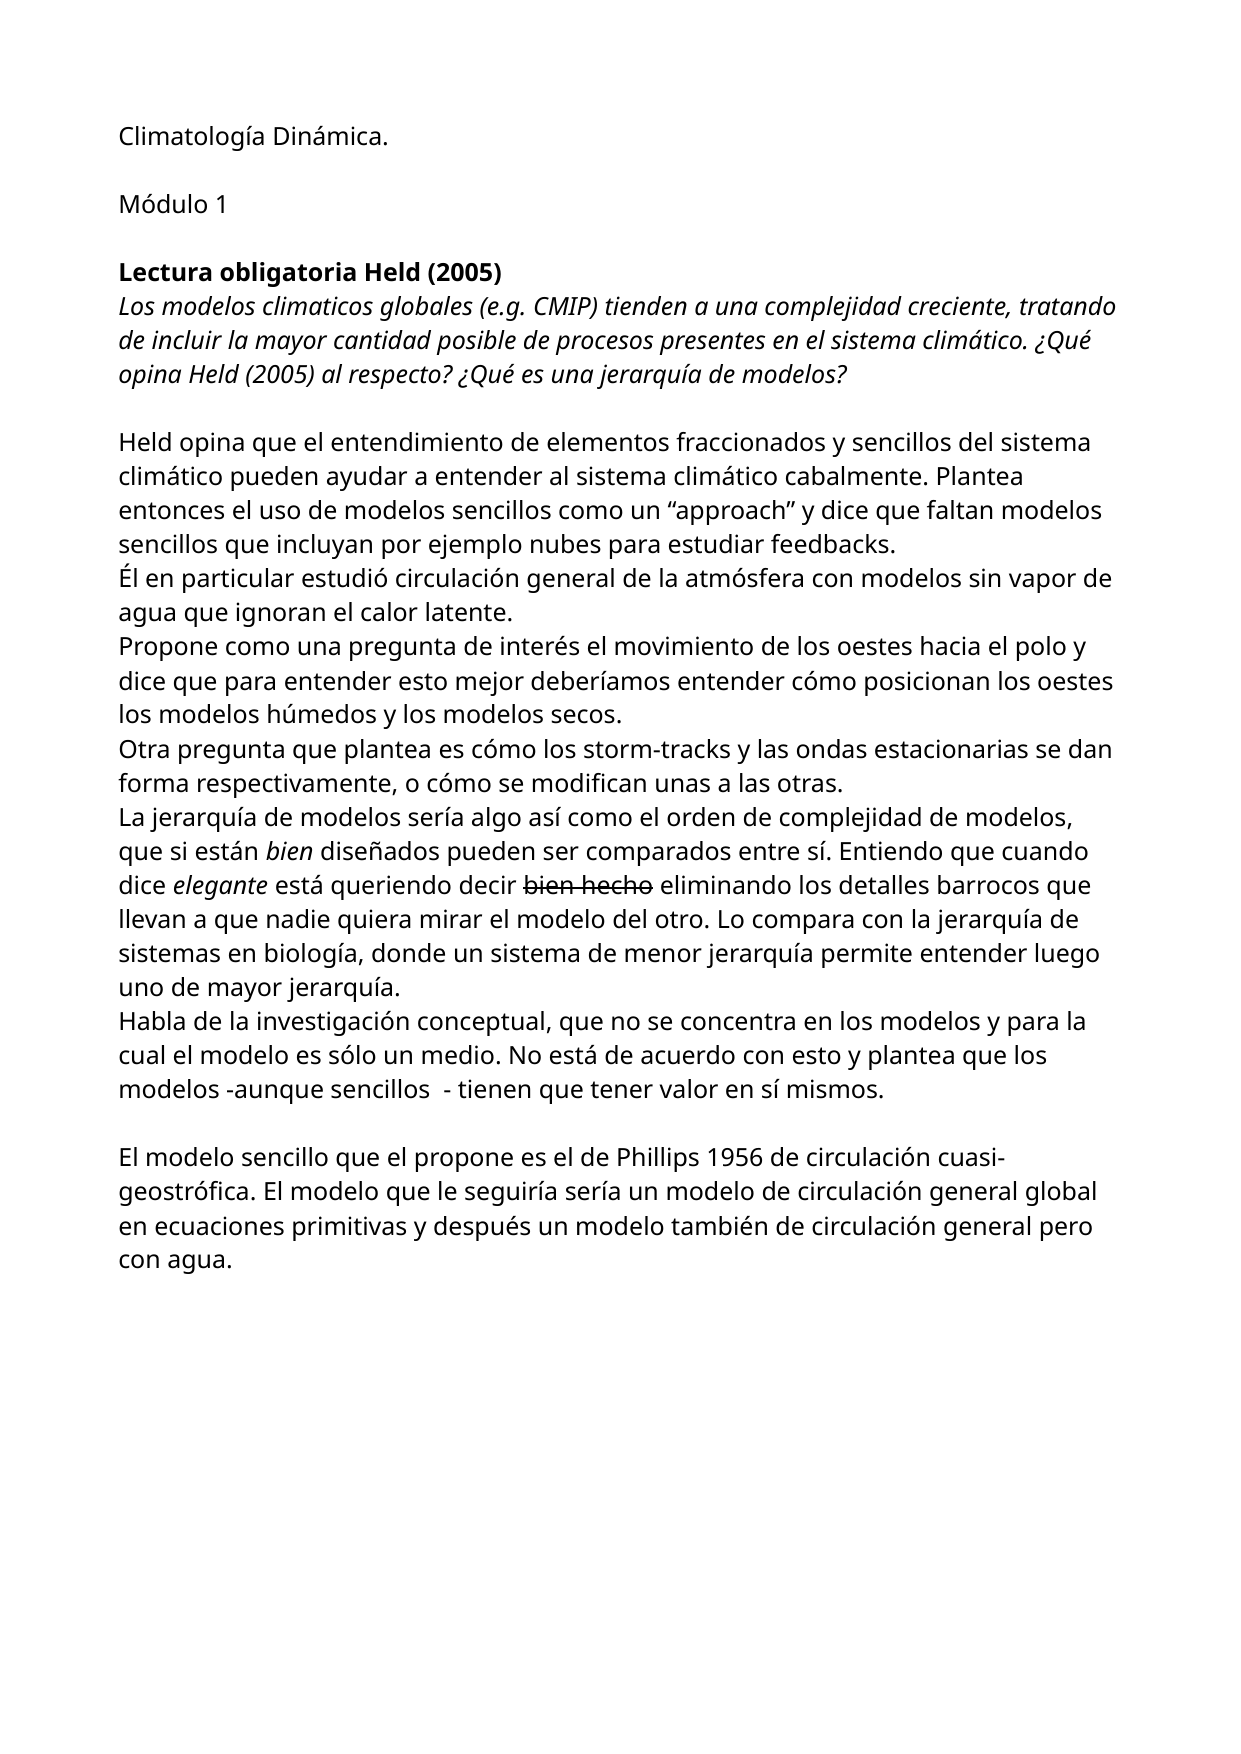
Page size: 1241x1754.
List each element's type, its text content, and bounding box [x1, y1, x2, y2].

text Los modelos climaticos globales (e.g. CMIP) tienden a una complejidad creciente, tratando de incluir la mayor cantidad posible de procesos presentes en el sistema climático. ¿Qué opina Held (2005) al respecto? ¿Qué es una jerarquía de modelos? [118, 288, 1122, 391]
text Él en particular estudió circulación general de la atmósfera con modelos sin vapor de agua que ignoran el calor latente. [118, 561, 1122, 629]
text Lectura obligatoria Held (2005) [118, 254, 1122, 288]
text Propone como una pregunta de interés el movimiento de los oestes hacia el polo y dice que para entender esto mejor deberíamos entender cómo posicionan los oestes los modelos húmedos y los modelos secos. [118, 629, 1122, 731]
text La jerarquía de modelos sería algo así como el orden de complejidad de modelos, que si están bien diseñados pueden ser comparados entre sí. Entiendo que cuando dice elegante está queriendo decir bien hecho eliminando los detalles barrocos que llevan a que nadie quiera mirar el modelo del otro. Lo compara con la jerarquía de sistemas en biología, donde un sistema de menor jerarquía permite entender luego uno de mayor jerarquía. [118, 799, 1122, 1004]
text Held opina que el entendimiento de elementos fraccionados y sencillos del sistema climático pueden ayudar a entender al sistema climático cabalmente. Plantea entonces el uso de modelos sencillos como un “approach” y dice que faltan modelos sencillos que incluyan por ejemplo nubes para estudiar feedbacks. [118, 425, 1122, 561]
text Otra pregunta que plantea es cómo los storm-tracks y las ondas estacionarias se dan forma respectivamente, o cómo se modifican unas a las otras. [118, 731, 1122, 799]
text Climatología Dinámica. [118, 118, 1122, 152]
text El modelo sencillo que el propone es el de Phillips 1956 de circulación cuasi-geostrófica. El modelo que le seguiría sería un modelo de circulación general global en ecuaciones primitivas y después un modelo también de circulación general pero con agua. [118, 1140, 1122, 1276]
text Habla de la investigación conceptual, que no se concentra en los modelos y para la cual el modelo es sólo un medio. No está de acuerdo con esto y plantea que los modelos -aunque sencillos - tienen que tener valor en sí mismos. [118, 1004, 1122, 1106]
text Módulo 1 [118, 186, 1122, 220]
